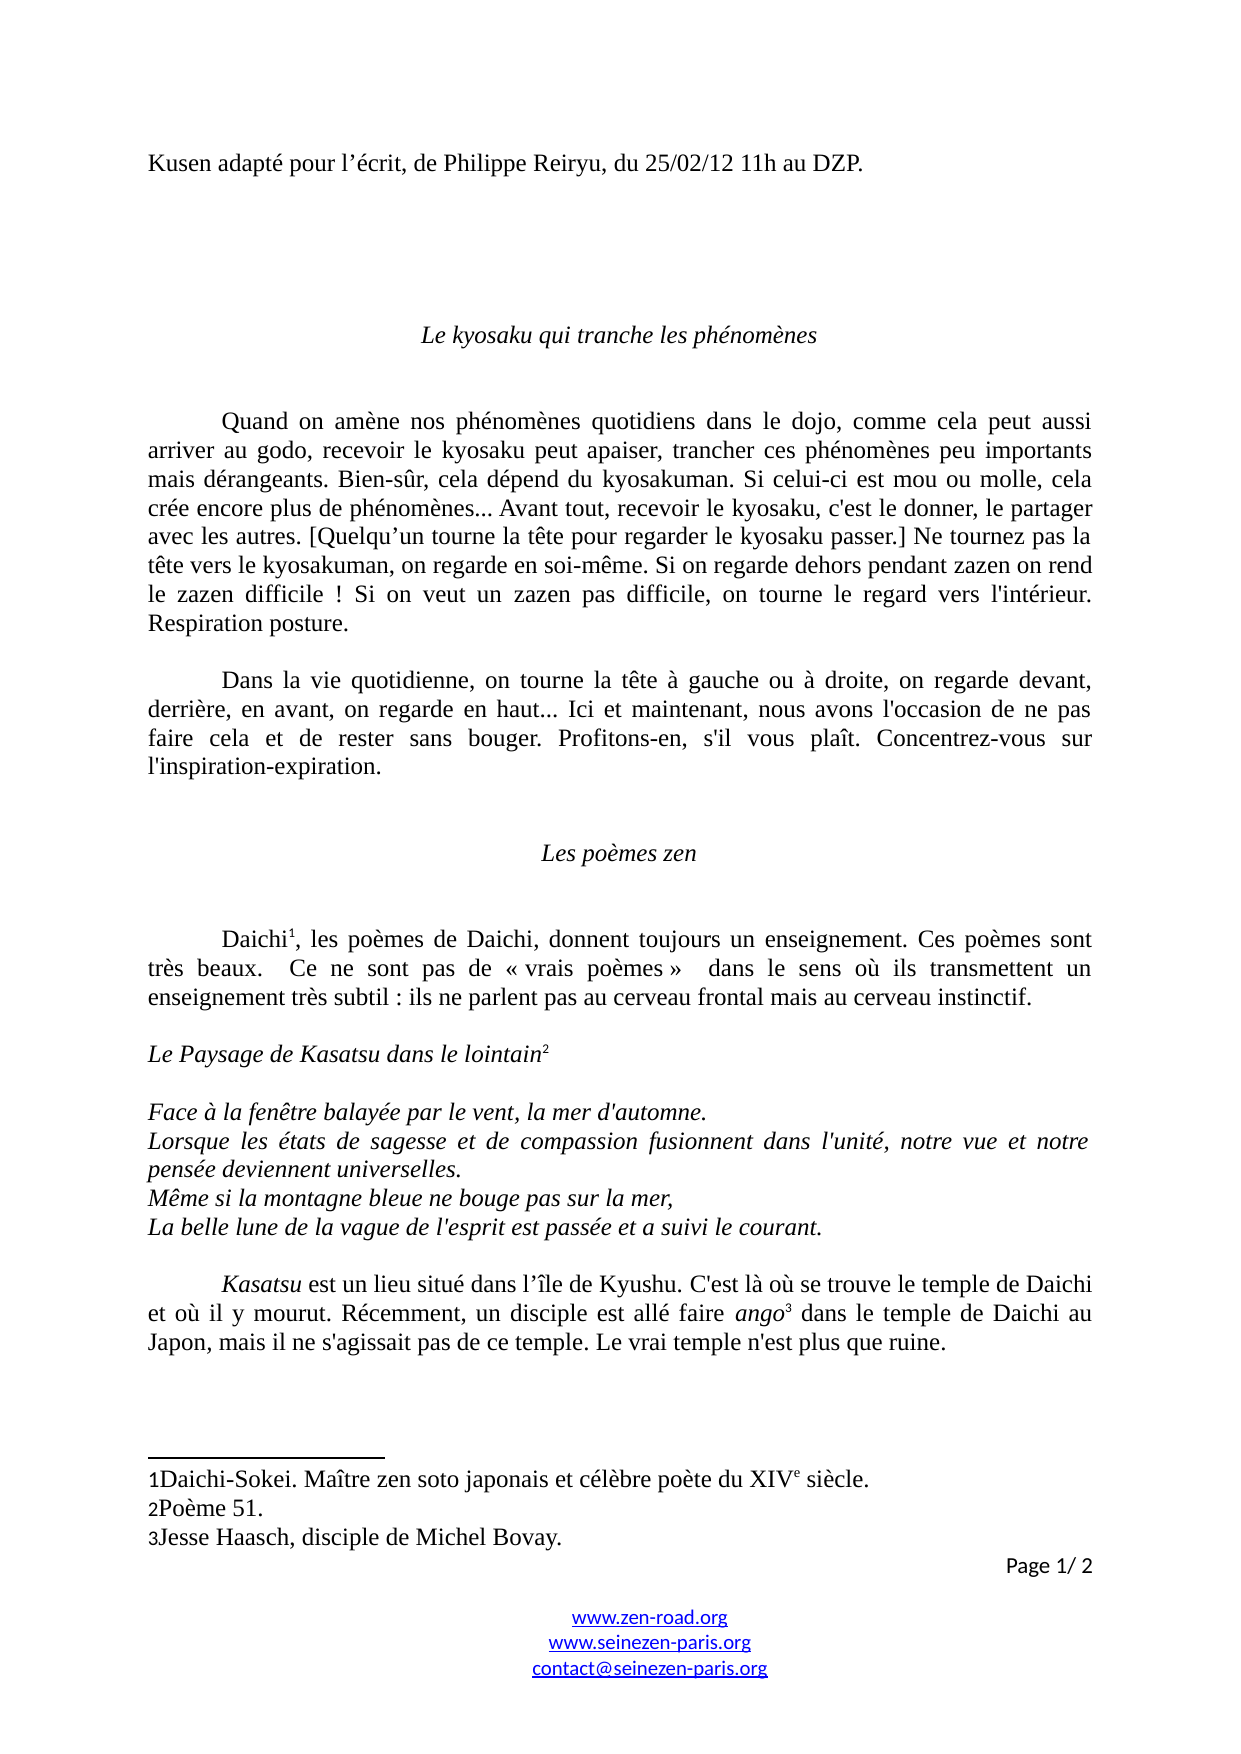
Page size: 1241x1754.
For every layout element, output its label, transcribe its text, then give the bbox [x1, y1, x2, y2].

text Kasatsu est un lieu situé dans l’île de Kyushu. C'est là où se trouve le temple de Daichi et où il y mourut. Récemment, un disciple est allé faire ango dans le temple de Daichi au Japon, mais il ne s'agissait pas de ce temple. Le vrai temple n'est plus que ruine. [148, 1269, 1093, 1356]
text Daichi-Sokei. Maître zen soto japonais et célèbre poète du XIVe siècle. [148, 1464, 1093, 1493]
text Le Paysage de Kasatsu dans le lointain [148, 1039, 1093, 1068]
text Dans la vie quotidienne, on tourne la tête à gauche ou à droite, on regarde devant, derrière, en avant, on regarde en haut... Ici et maintenant, nous avons l'occasion de ne pas faire cela et de rester sans bouger. Profitons-en, s'il vous plaît. Concentrez-vous sur l'inspiration-expiration. [148, 665, 1093, 780]
text Daichi, les poèmes de Daichi, donnent toujours un enseignement. Ces poèmes sont très beaux. Ce ne sont pas de « vrais poèmes » dans le sens où ils transmettent un enseignement très subtil : ils ne parlent pas au cerveau frontal mais au cerveau instinctif. [148, 924, 1093, 1010]
text Les poèmes zen [148, 838, 1093, 866]
text Lorsque les états de sagesse et de compassion fusionnent dans l'unité, notre vue et notre pensée deviennent universelles. [148, 1126, 1093, 1183]
text Poème 51. [148, 1493, 1093, 1522]
text Le kyosaku qui tranche les phénomènes [148, 320, 1093, 349]
text Quand on amène nos phénomènes quotidiens dans le dojo, comme cela peut aussi arriver au godo, recevoir le kyosaku peut apaiser, trancher ces phénomènes peu importants mais dérangeants. Bien-sûr, cela dépend du kyosakuman. Si celui-ci est mou ou molle, cela crée encore plus de phénomènes... Avant tout, recevoir le kyosaku, c'est le donner, le partager avec les autres. [Quelqu’un tourne la tête pour regarder le kyosaku passer.] Ne tournez pas la tête vers le kyosakuman, on regarde en soi-même. Si on regarde dehors pendant zazen on rend le zazen difficile ! Si on veut un zazen pas difficile, on tourne le regard vers l'intérieur. Respiration posture. [148, 406, 1093, 636]
text Face à la fenêtre balayée par le vent, la mer d'automne. [148, 1097, 1093, 1126]
text Jesse Haasch, disciple de Michel Bovay. [148, 1522, 1093, 1551]
text Même si la montagne bleue ne bouge pas sur la mer, [148, 1183, 1093, 1212]
subtitle Kusen adapté pour l’écrit, de Philippe Reiryu, du 25/02/12 11h au DZP. [148, 148, 1093, 176]
text La belle lune de la vague de l'esprit est passée et a suivi le courant. [148, 1212, 1093, 1241]
